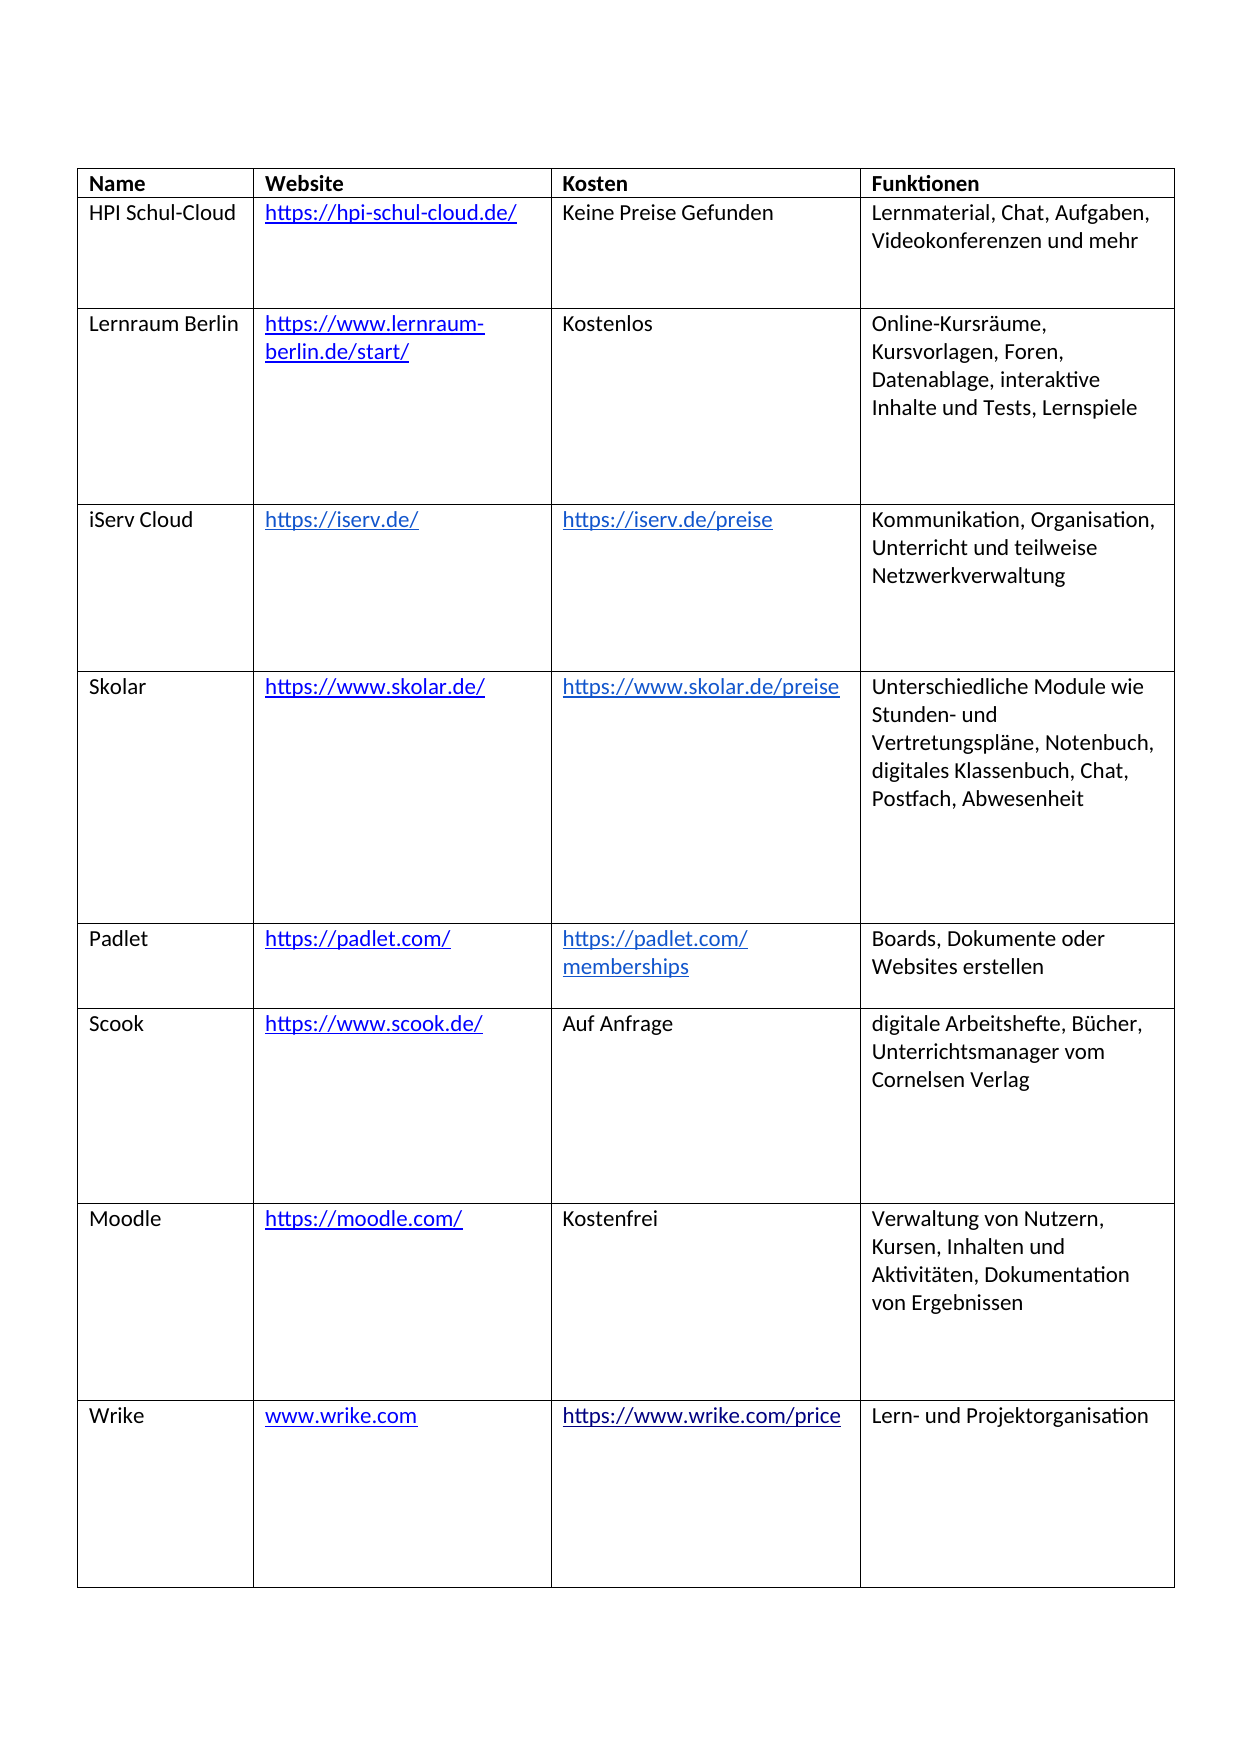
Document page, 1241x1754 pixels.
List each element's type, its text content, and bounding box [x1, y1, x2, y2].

table_cell https://padlet.com/memberships [552, 924, 860, 1008]
table_cell https://hpi-schul-cloud.de/ [254, 198, 551, 308]
table_cell https://iserv.de/ [254, 505, 551, 671]
table_cell Kostenfrei [552, 1204, 860, 1400]
table_cell Skolar [78, 672, 253, 923]
table_cell www.wrike.com [254, 1401, 551, 1587]
table_header Website [254, 169, 551, 197]
table_cell Unterschiedliche Module wie Stunden- und Vertretungspläne, Notenbuch, digitales Klassenbuch, Chat, Postfach, Abwesenheit [861, 672, 1174, 923]
table_cell https://moodle.com/ [254, 1204, 551, 1400]
table_cell Padlet [78, 924, 253, 1008]
table_cell Auf Anfrage [552, 1009, 860, 1203]
table_cell HPI Schul-Cloud [78, 198, 253, 308]
table_cell https://www.wrike.com/price [552, 1401, 860, 1587]
table_header Funktionen [861, 169, 1174, 197]
table_cell Online-Kursräume, Kursvorlagen, Foren, Datenablage, interaktive Inhalte und Tests, Lernspiele [861, 309, 1174, 504]
table_cell Kommunikation, Organisation, Unterricht und teilweise Netzwerkverwaltung [861, 505, 1174, 671]
table_cell https://www.skolar.de/ [254, 672, 551, 923]
table_header Name [78, 169, 253, 197]
table_cell https://www.skolar.de/preise [552, 672, 860, 923]
table_header Kosten [552, 169, 860, 197]
table_cell Wrike [78, 1401, 253, 1587]
table_cell Verwaltung von Nutzern, Kursen, Inhalten und Aktivitäten, Dokumentation von Ergebnissen [861, 1204, 1174, 1400]
table_cell https://iserv.de/preise [552, 505, 860, 671]
table_cell Moodle [78, 1204, 253, 1400]
table_cell Kostenlos [552, 309, 860, 504]
table_cell iServ Cloud [78, 505, 253, 671]
table_cell Lernraum Berlin [78, 309, 253, 504]
table_cell https://www.scook.de/ [254, 1009, 551, 1203]
table_cell Lern- und Projektorganisation [861, 1401, 1174, 1587]
table_cell Lernmaterial, Chat, Aufgaben, Videokonferenzen und mehr [861, 198, 1174, 308]
table_cell digitale Arbeitshefte, Bücher, Unterrichtsmanager vom Cornelsen Verlag [861, 1009, 1174, 1203]
table_cell Keine Preise Gefunden [552, 198, 860, 308]
table_cell Boards, Dokumente oder Websites erstellen [861, 924, 1174, 1008]
table_cell https://padlet.com/ [254, 924, 551, 1008]
table_cell https://www.lernraum-berlin.de/start/ [254, 309, 551, 504]
table_cell Scook [78, 1009, 253, 1203]
